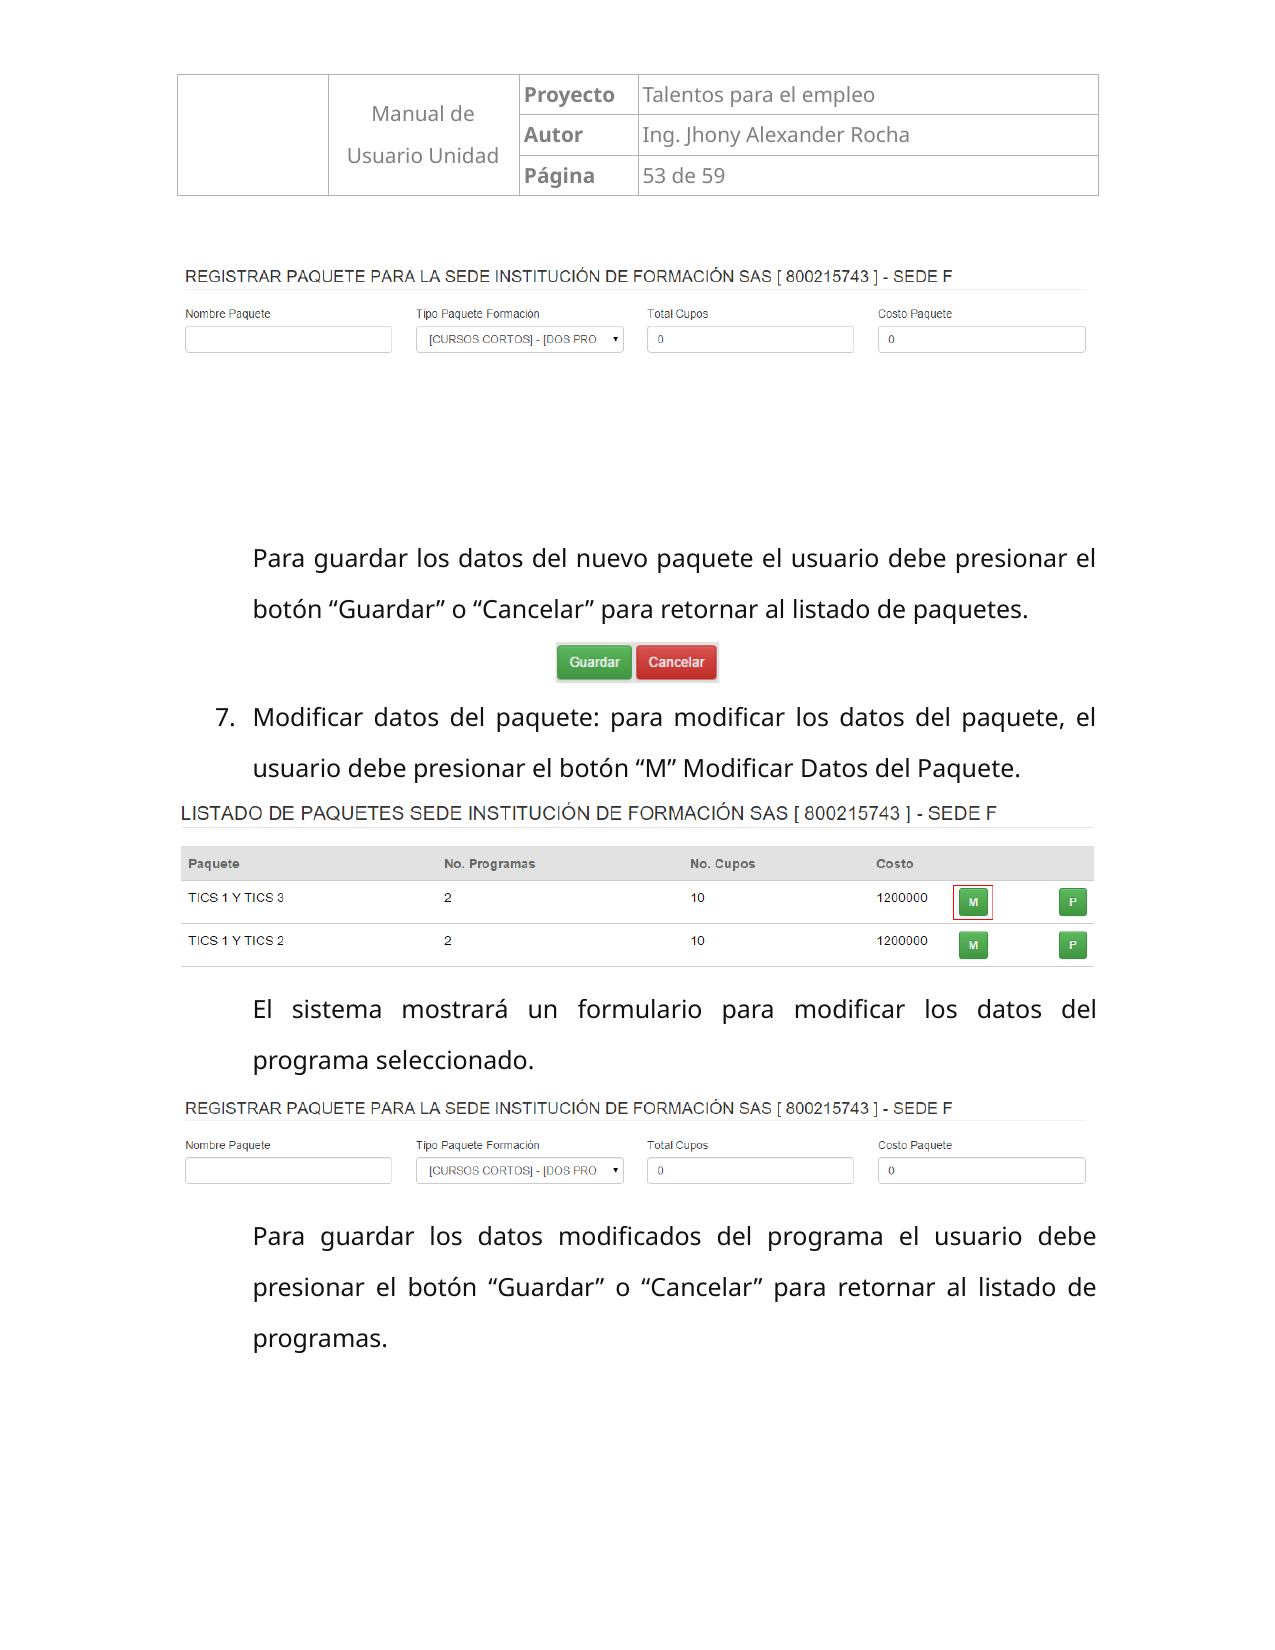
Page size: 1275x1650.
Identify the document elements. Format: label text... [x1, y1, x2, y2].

list El sistema mostrará un formulario para modificar los datos del programa seleccionado. [215, 975, 1098, 1077]
picture [177, 262, 1098, 371]
picture [177, 1093, 1098, 1202]
list Para guardar los datos del nuevo paquete el usuario debe presionar el botón “Guardar” o “Cancelar” para retornar al listado de paquetes. [215, 540, 1098, 625]
picture [177, 801, 1098, 975]
picture [555, 642, 720, 683]
list Para guardar los datos modificados del programa el usuario debe presionar el botón “Guardar” o “Cancelar” para retornar al listado de programas. [215, 1202, 1098, 1355]
list Modificar datos del paquete: para modificar los datos del paquete, el usuario debe presionar el botón “M” Modificar Datos del Paquete. [215, 642, 1098, 784]
